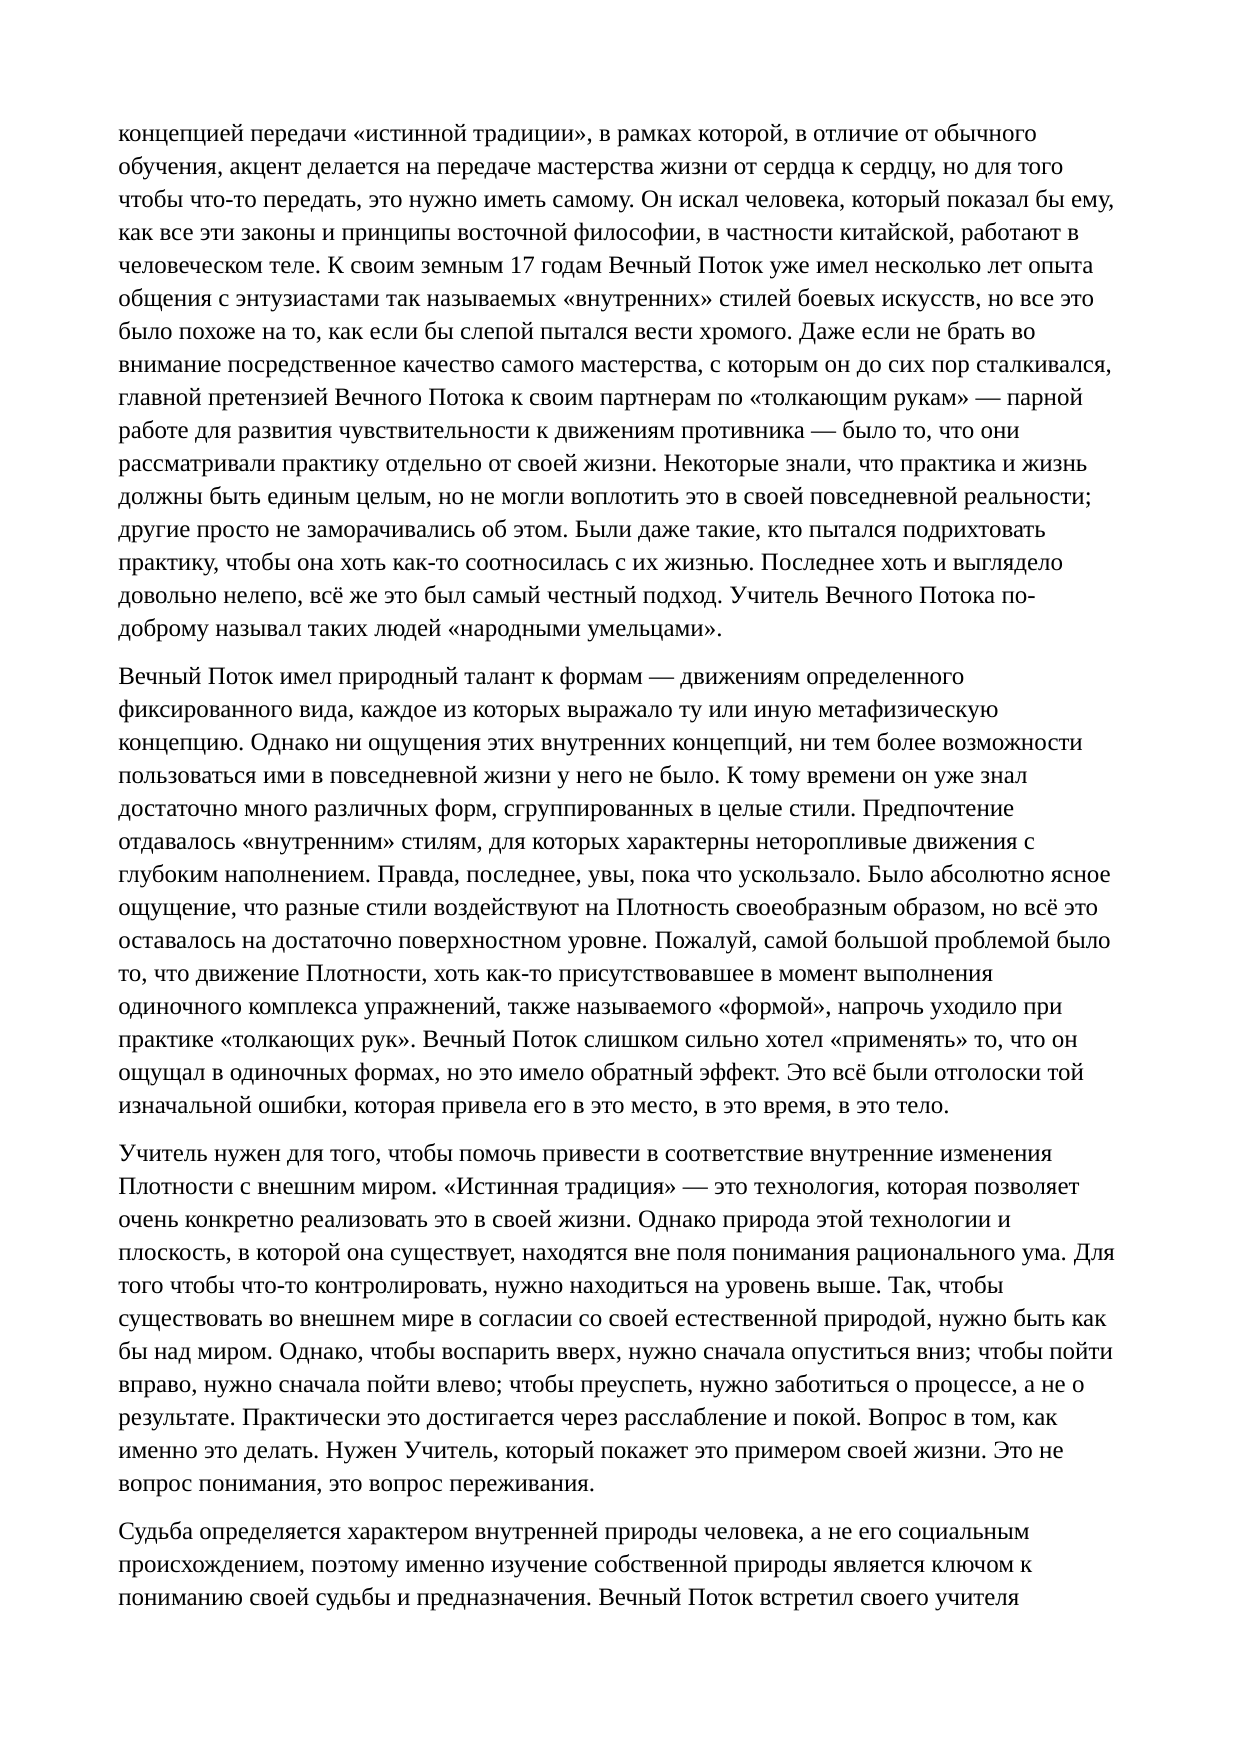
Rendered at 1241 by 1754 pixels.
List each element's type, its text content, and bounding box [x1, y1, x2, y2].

text концепцией передачи «истинной традиции», в рамках которой, в отличие от обычного обучения, акцент делается на передаче мастерства жизни от сердца к сердцу, но для того чтобы что-то передать, это нужно иметь самому. Он искал человека, который показал бы ему, как все эти законы и принципы восточной философии, в частности китайской, работают в человеческом теле. К своим земным 17 годам Вечный Поток уже имел несколько лет опыта общения с энтузиастами так называемых «внутренних» стилей боевых искусств, но все это было похоже на то, как если бы слепой пытался вести хромого. Даже если не брать во внимание посредственное качество самого мастерства, с которым он до сих пор сталкивался, главной претензией Вечного Потока к своим партнерам по «толкающим рукам» — парной работе для развития чувствительности к движениям противника — было то, что они рассматривали практику отдельно от своей жизни. Некоторые знали, что практика и жизнь должны быть единым целым, но не могли воплотить это в своей повседневной реальности; другие просто не заморачивались об этом. Были даже такие, кто пытался подрихтовать практику, чтобы она хоть как-то соотносилась с их жизнью. Последнее хоть и выглядело довольно нелепо, всё же это был самый честный подход. Учитель Вечного Потока по-доброму называл таких людей «народными умельцами». [118, 118, 1122, 642]
text Учитель нужен для того, чтобы помочь привести в соответствие внутренние изменения Плотности с внешним миром. «Истинная традиция» — это технология, которая позволяет очень конкретно реализовать это в своей жизни. Однако природа этой технологии и плоскость, в которой она существует, находятся вне поля понимания рационального ума. Для того чтобы что-то контролировать, нужно находиться на уровень выше. Так, чтобы существовать во внешнем мире в согласии со своей естественной природой, нужно быть как бы над миром. Однако, чтобы воспарить вверх, нужно сначала опуститься вниз; чтобы пойти вправо, нужно сначала пойти влево; чтобы преуспеть, нужно заботиться о процессе, а не о результате. Практически это достигается через расслабление и покой. Вопрос в том, как именно это делать. Нужен Учитель, который покажет это примером своей жизни. Это не вопрос понимания, это вопрос переживания. [118, 1138, 1122, 1497]
text Вечный Поток имел природный талант к формам — движениям определенного фиксированного вида, каждое из которых выражало ту или иную метафизическую концепцию. Однако ни ощущения этих внутренних концепций, ни тем более возможности пользоваться ими в повседневной жизни у него не было. К тому времени он уже знал достаточно много различных форм, сгруппированных в целые стили. Предпочтение отдавалось «внутренним» стилям, для которых характерны неторопливые движения с глубоким наполнением. Правда, последнее, увы, пока что ускользало. Было абсолютно ясное ощущение, что разные стили воздействуют на Плотность своеобразным образом, но всё это оставалось на достаточно поверхностном уровне. Пожалуй, самой большой проблемой было то, что движение Плотности, хоть как-то присутствовавшее в момент выполнения одиночного комплекса упражнений, также называемого «формой», напрочь уходило при практике «толкающих рук». Вечный Поток слишком сильно хотел «применять» то, что он ощущал в одиночных формах, но это имело обратный эффект. Это всё были отголоски той изначальной ошибки, которая привела его в это место, в это время, в это тело. [118, 661, 1122, 1119]
text Судьба определяется характером внутренней природы человека, а не его социальным происхождением, поэтому именно изучение собственной природы является ключом к пониманию своей судьбы и предназначения. Вечный Поток встретил своего учителя [118, 1516, 1122, 1611]
